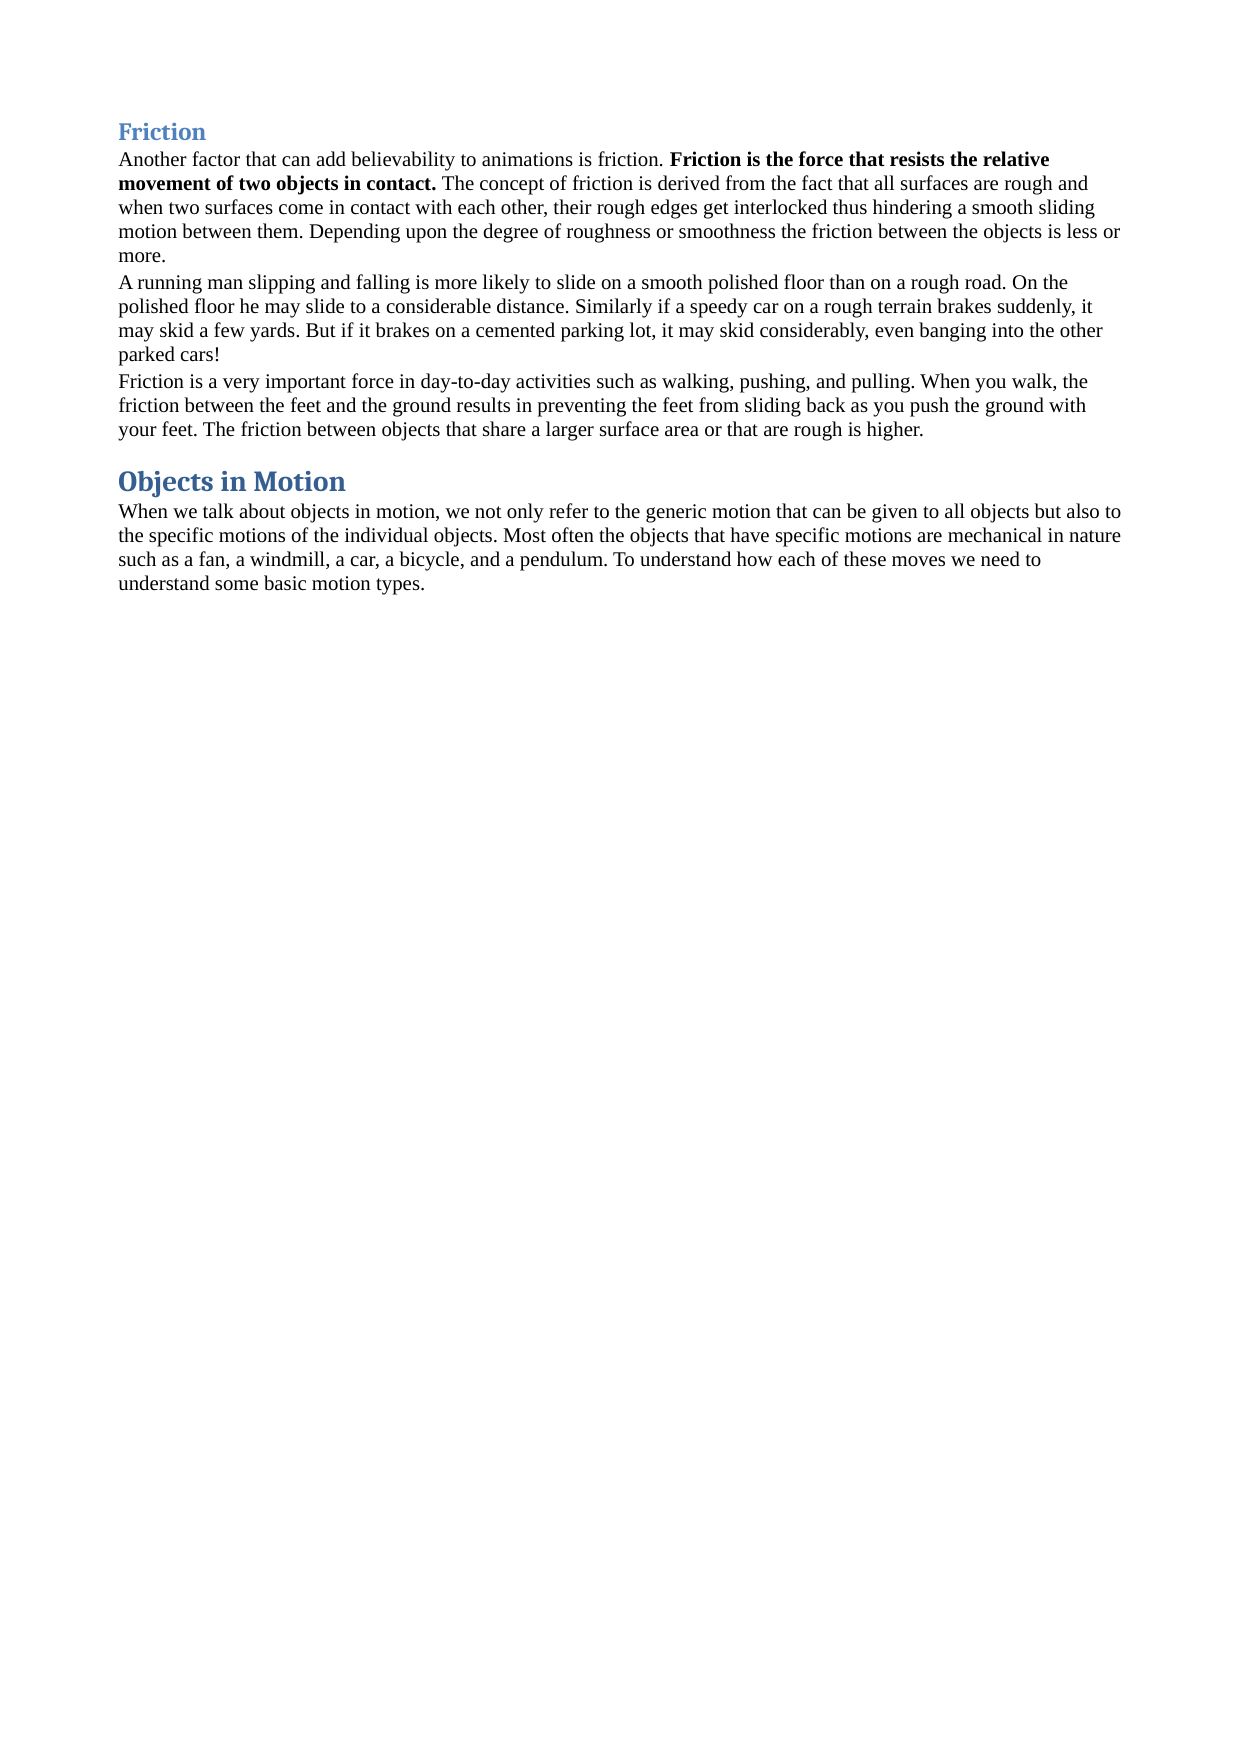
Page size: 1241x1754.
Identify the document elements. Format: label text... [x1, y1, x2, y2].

subtitle Objects in Motion [118, 466, 1122, 499]
text When we talk about objects in motion, we not only refer to the generic motion that can be given to all objects but also to the specific motions of the individual objects. Most often the objects that have specific motions are mechanical in nature such as a fan, a windmill, a car, a bicycle, and a pendulum. To understand how each of these moves we need to understand some basic motion types. [118, 499, 1122, 595]
text Friction is a very important force in day-to-day activities such as walking, pushing, and pulling. When you walk, the friction between the feet and the ground results in preventing the feet from sliding back as you push the ground with your feet. The friction between objects that share a larger surface area or that are rough is higher. [118, 369, 1122, 441]
subtitle Friction [118, 118, 1122, 147]
text Another factor that can add believability to animations is friction. Friction is the force that resists the relative movement of two objects in contact. The concept of friction is derived from the fact that all surfaces are rough and when two surfaces come in contact with each other, their rough edges get interlocked thus hindering a smooth sliding motion between them. Depending upon the degree of roughness or smoothness the friction between the objects is less or more. [118, 147, 1122, 267]
text A running man slipping and falling is more likely to slide on a smooth polished floor than on a rough road. On the polished floor he may slide to a considerable distance. Similarly if a speedy car on a rough terrain brakes suddenly, it may skid a few yards. But if it brakes on a cemented parking lot, it may skid considerably, even banging into the other parked cars! [118, 270, 1122, 366]
